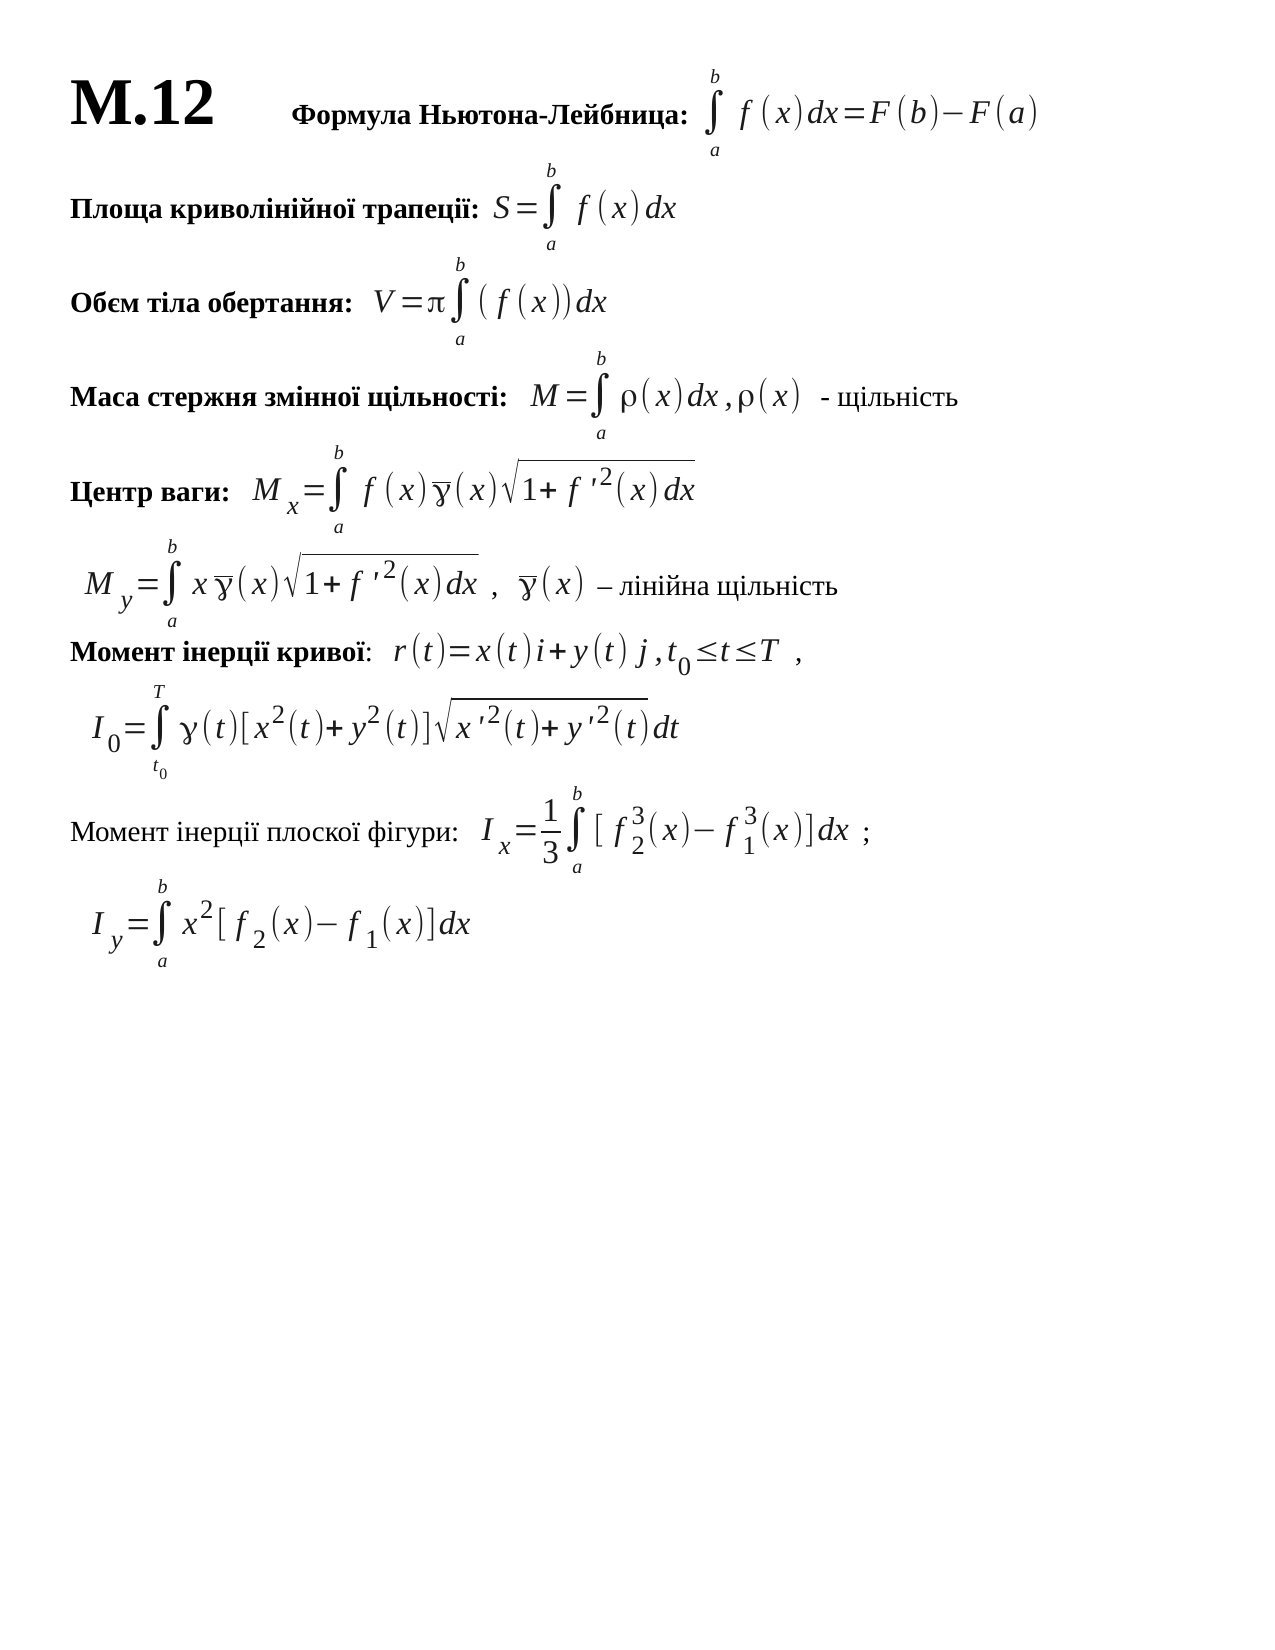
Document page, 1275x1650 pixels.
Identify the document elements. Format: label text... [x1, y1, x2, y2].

text Центр ваги: [70, 443, 1212, 537]
text Момент інерції кривої: , [70, 631, 1212, 681]
text Площа криволінійної трапеції: [70, 160, 1212, 254]
text Момент інерції плоскої фігури: ; [70, 783, 1212, 877]
text Обєм тіла обертання: [70, 254, 1212, 348]
text Маса стержня змінної щільності: - щільність [70, 348, 1212, 443]
text , – лінійна щільність [70, 537, 1212, 631]
text M.12 Формула Ньютона-Лейбница: [70, 62, 1212, 160]
